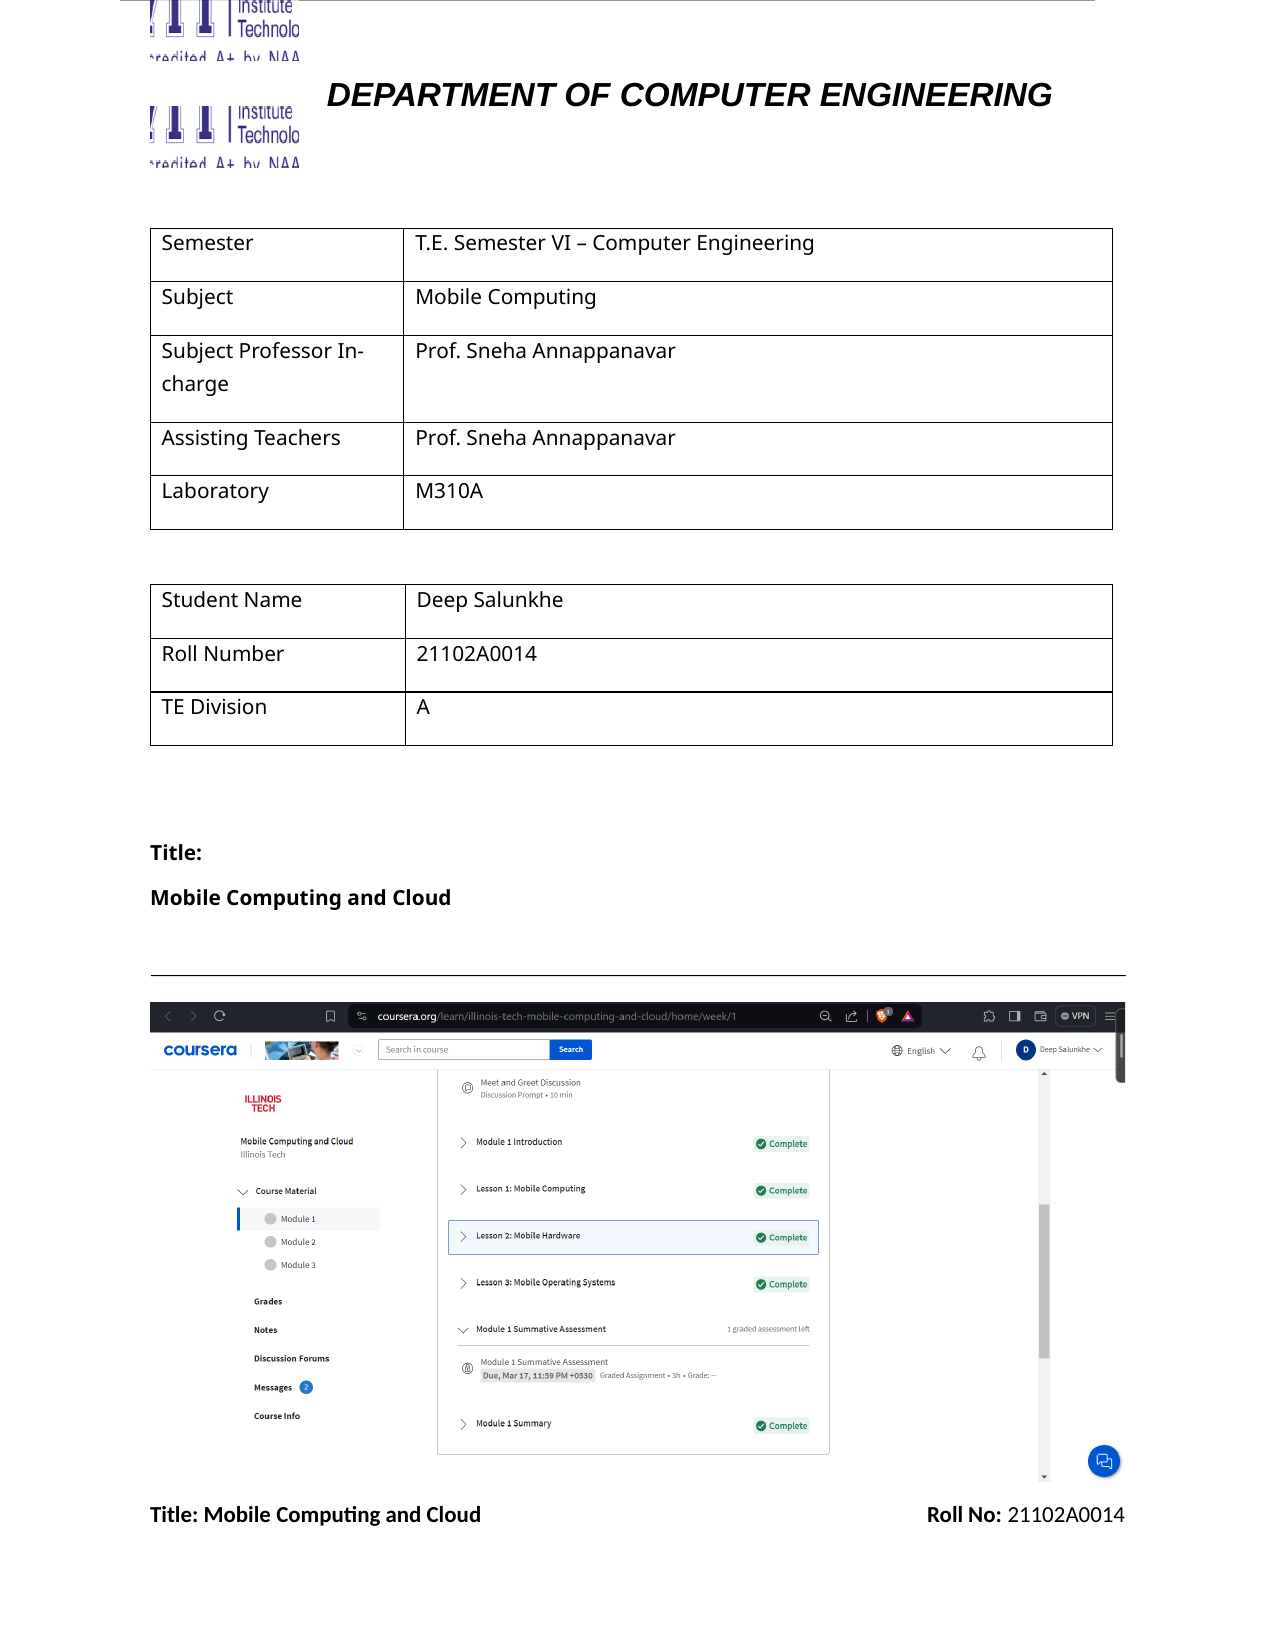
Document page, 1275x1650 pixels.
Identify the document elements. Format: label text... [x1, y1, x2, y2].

table_cell M310A [404, 476, 1112, 529]
text Title: [150, 838, 1125, 866]
table_header Deep Salunkhe [406, 585, 1112, 638]
text Mobile Computing and Cloud [150, 883, 1125, 912]
table_cell Laboratory [151, 476, 403, 529]
table_cell 21102A0014 [406, 639, 1112, 691]
table_cell Mobile Computing [404, 282, 1112, 335]
table_cell Prof. Sneha Annappanavar [404, 336, 1112, 422]
table_cell Subject Professor In-charge [151, 336, 403, 422]
table_cell A [406, 693, 1112, 745]
table_cell Subject [151, 282, 403, 335]
table_header Student Name [151, 585, 405, 638]
table_header T.E. Semester VI – Computer Engineering [404, 229, 1112, 281]
table_header Semester [151, 229, 403, 281]
table_cell Assisting Teachers [151, 423, 403, 475]
table_cell Roll Number [151, 639, 405, 691]
table_cell Prof. Sneha Annappanavar [404, 423, 1112, 475]
table_cell TE Division [151, 693, 405, 745]
